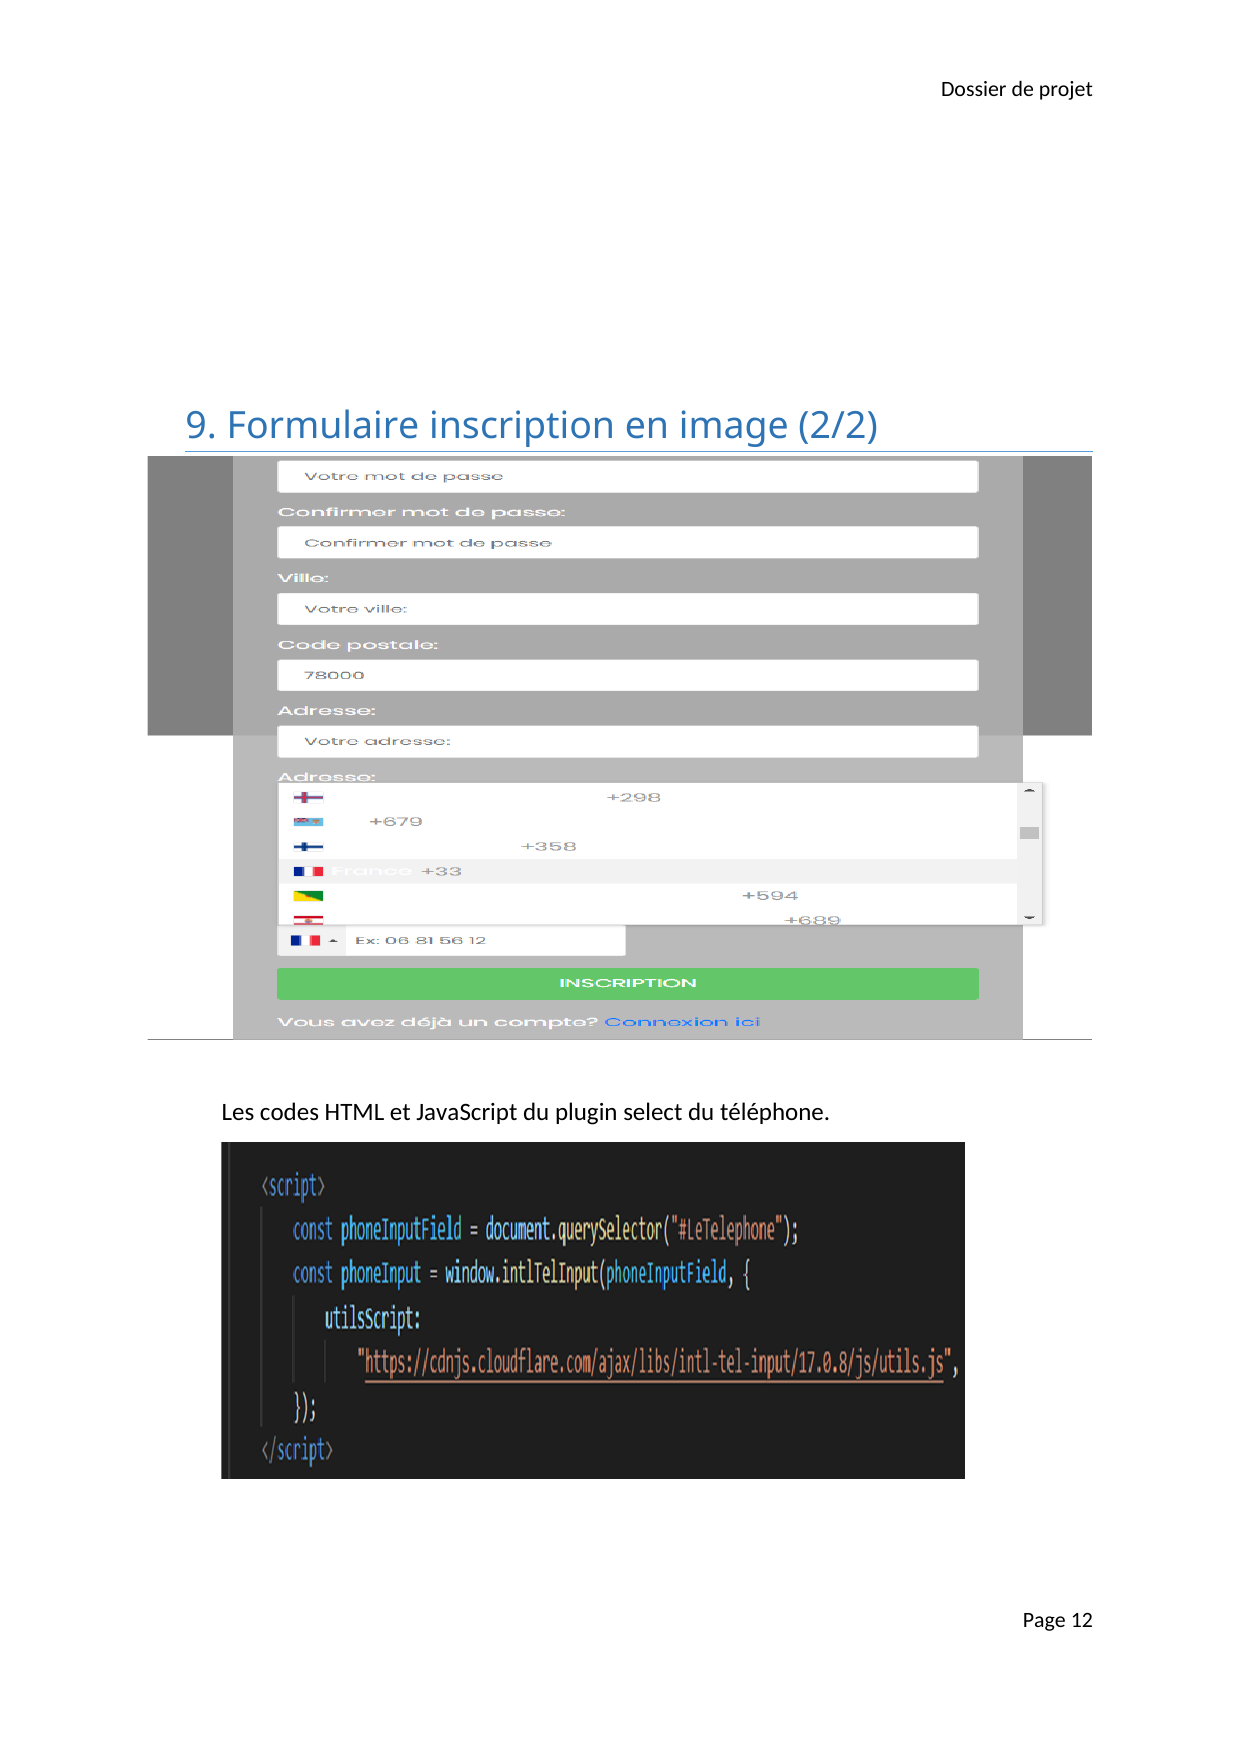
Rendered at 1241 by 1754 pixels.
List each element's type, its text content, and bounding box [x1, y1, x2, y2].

subtitle 9. Formulaire inscription en image (2/2) [185, 398, 1093, 451]
text Les codes HTML et JavaScript du plugin select du téléphone. [148, 1096, 1093, 1127]
